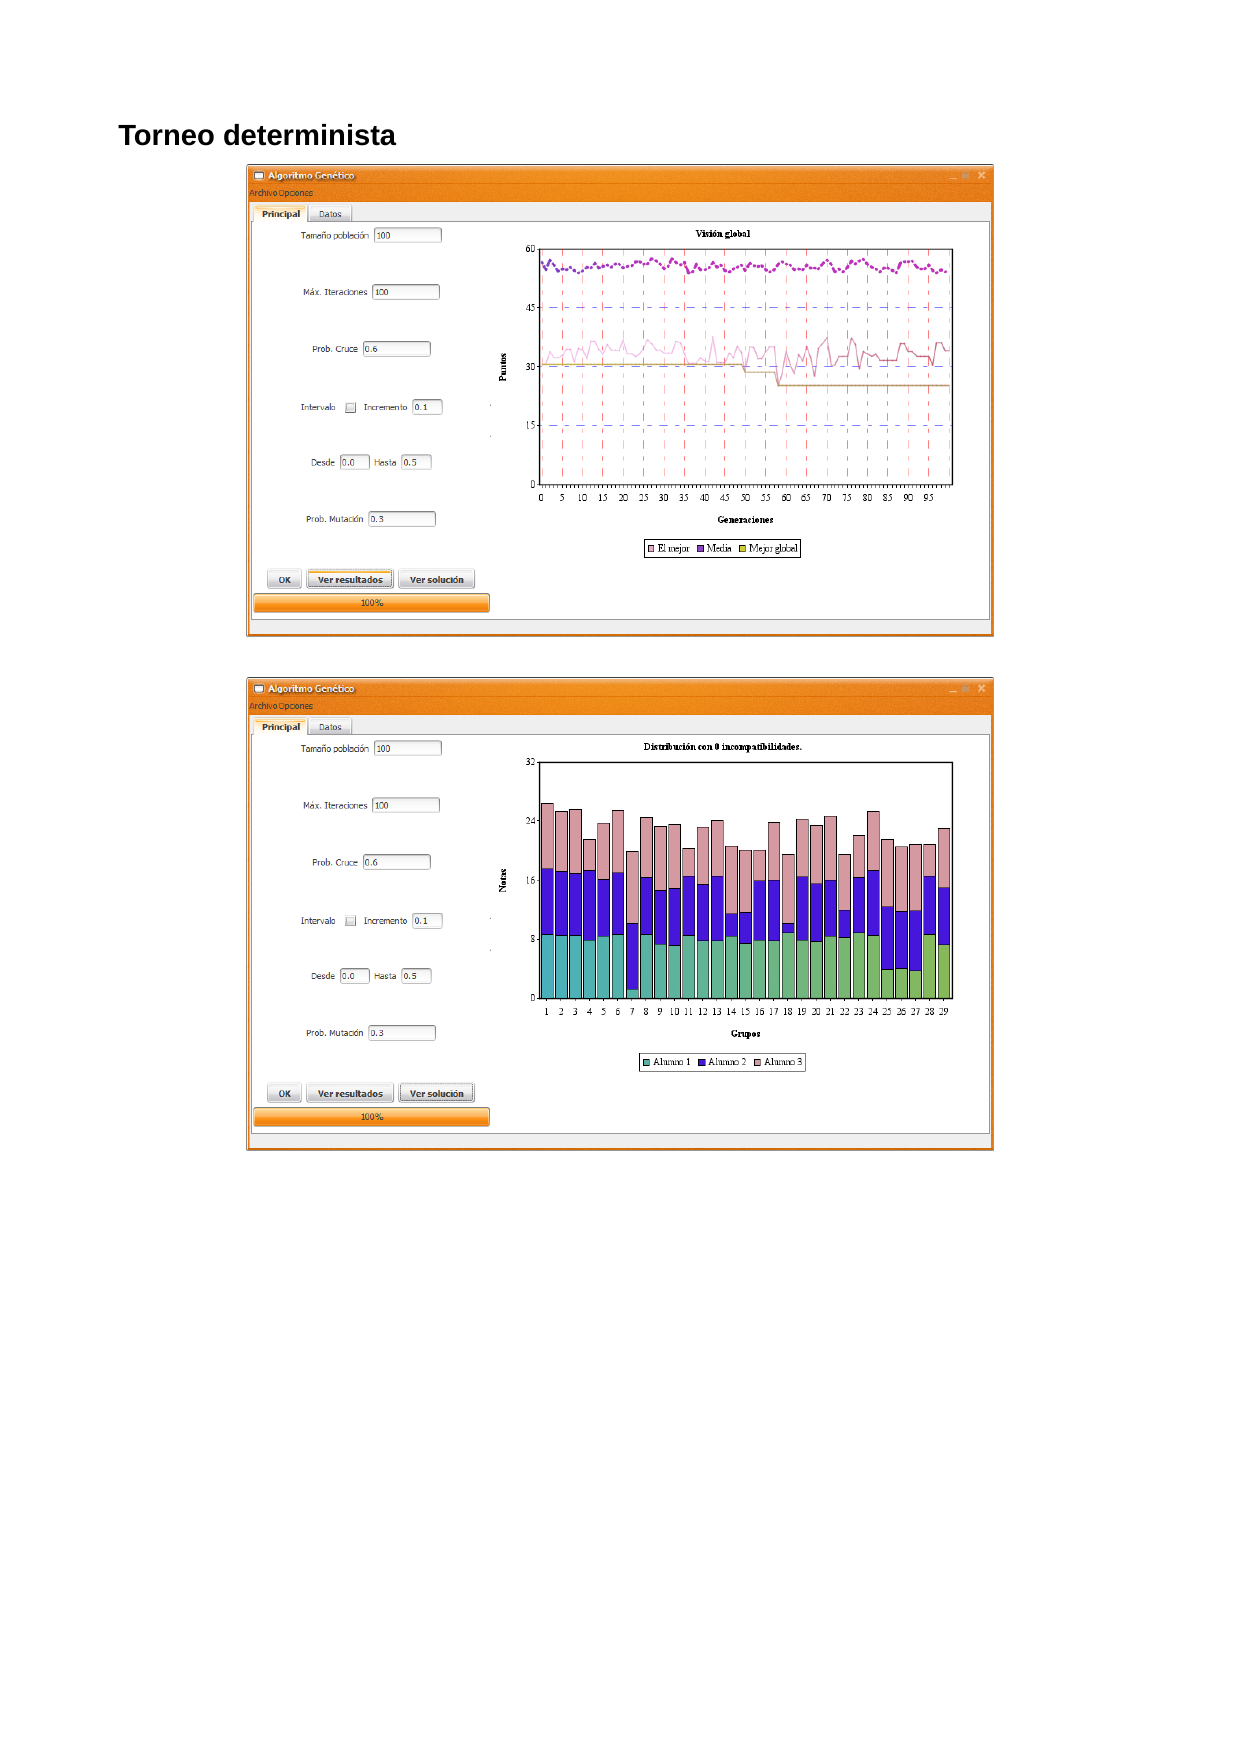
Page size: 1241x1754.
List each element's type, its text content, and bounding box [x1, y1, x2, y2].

picture [246, 677, 994, 1151]
subtitle Torneo determinista [118, 118, 1122, 152]
picture [246, 164, 994, 637]
